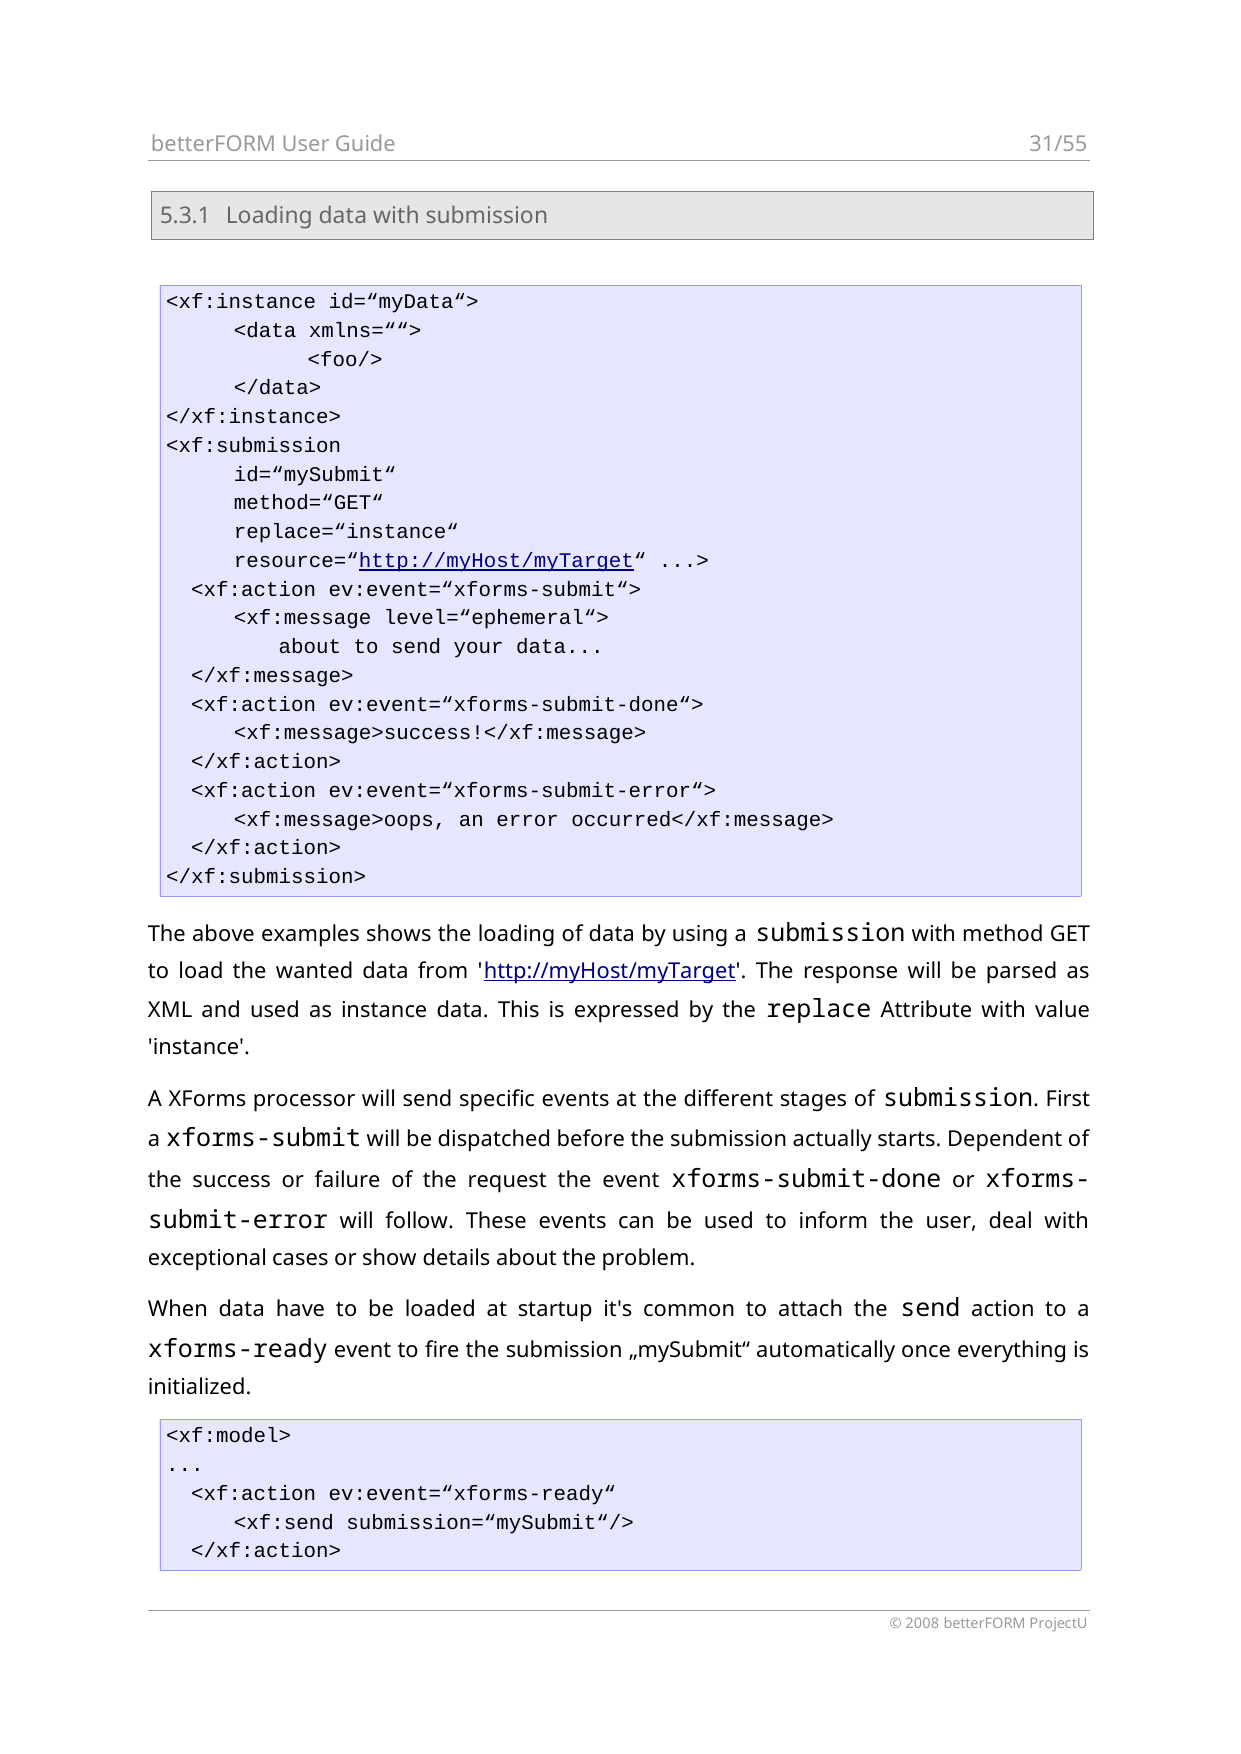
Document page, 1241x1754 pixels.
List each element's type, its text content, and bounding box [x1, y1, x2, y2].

text The above examples shows the loading of data by using a submission with method GET to load the wanted data from 'http://myHost/myTarget'. The response will be parsed as XML and used as instance data. This is expressed by the replace Attribute with value 'instance'. [148, 914, 1090, 1061]
text <xf:instance id=“myData“> <data xmlns=““> <foo/> </data> </xf:instance> <xf:submission id=“mySubmit“ method=“GET“ replace=“instance“ resource=“http://myHost/myTarget“ ...> <xf:action ev:event=“xforms-submit“> <xf:message level=“ephemeral“> about to send your data... </xf:message> <xf:action ev:event=“xforms-submit-done“> <xf:message>success!</xf:message> </xf:action> <xf:action ev:event=“xforms-submit-error“> <xf:message>oops, an error occurred</xf:message> </xf:action> </xf:submission> [161, 286, 1081, 896]
text When data have to be loaded at startup it's common to attach the send action to a xforms-ready event to fire the submission „mySubmit“ automatically once everything is initialized. [148, 1290, 1090, 1401]
subtitle Loading data with submission [152, 192, 1093, 239]
text A XForms processor will send specific events at the different stages of submission. First a xforms-submit will be dispatched before the submission actually starts. Dependent of the success or failure of the request the event xforms-submit-done or xforms-submit-error will follow. These events can be used to inform the user, deal with exceptional cases or show details about the problem. [148, 1079, 1090, 1272]
text <xf:model> ... <xf:action ev:event=“xforms-ready“ <xf:send submission=“mySubmit“/> </xf:action> [161, 1420, 1081, 1570]
